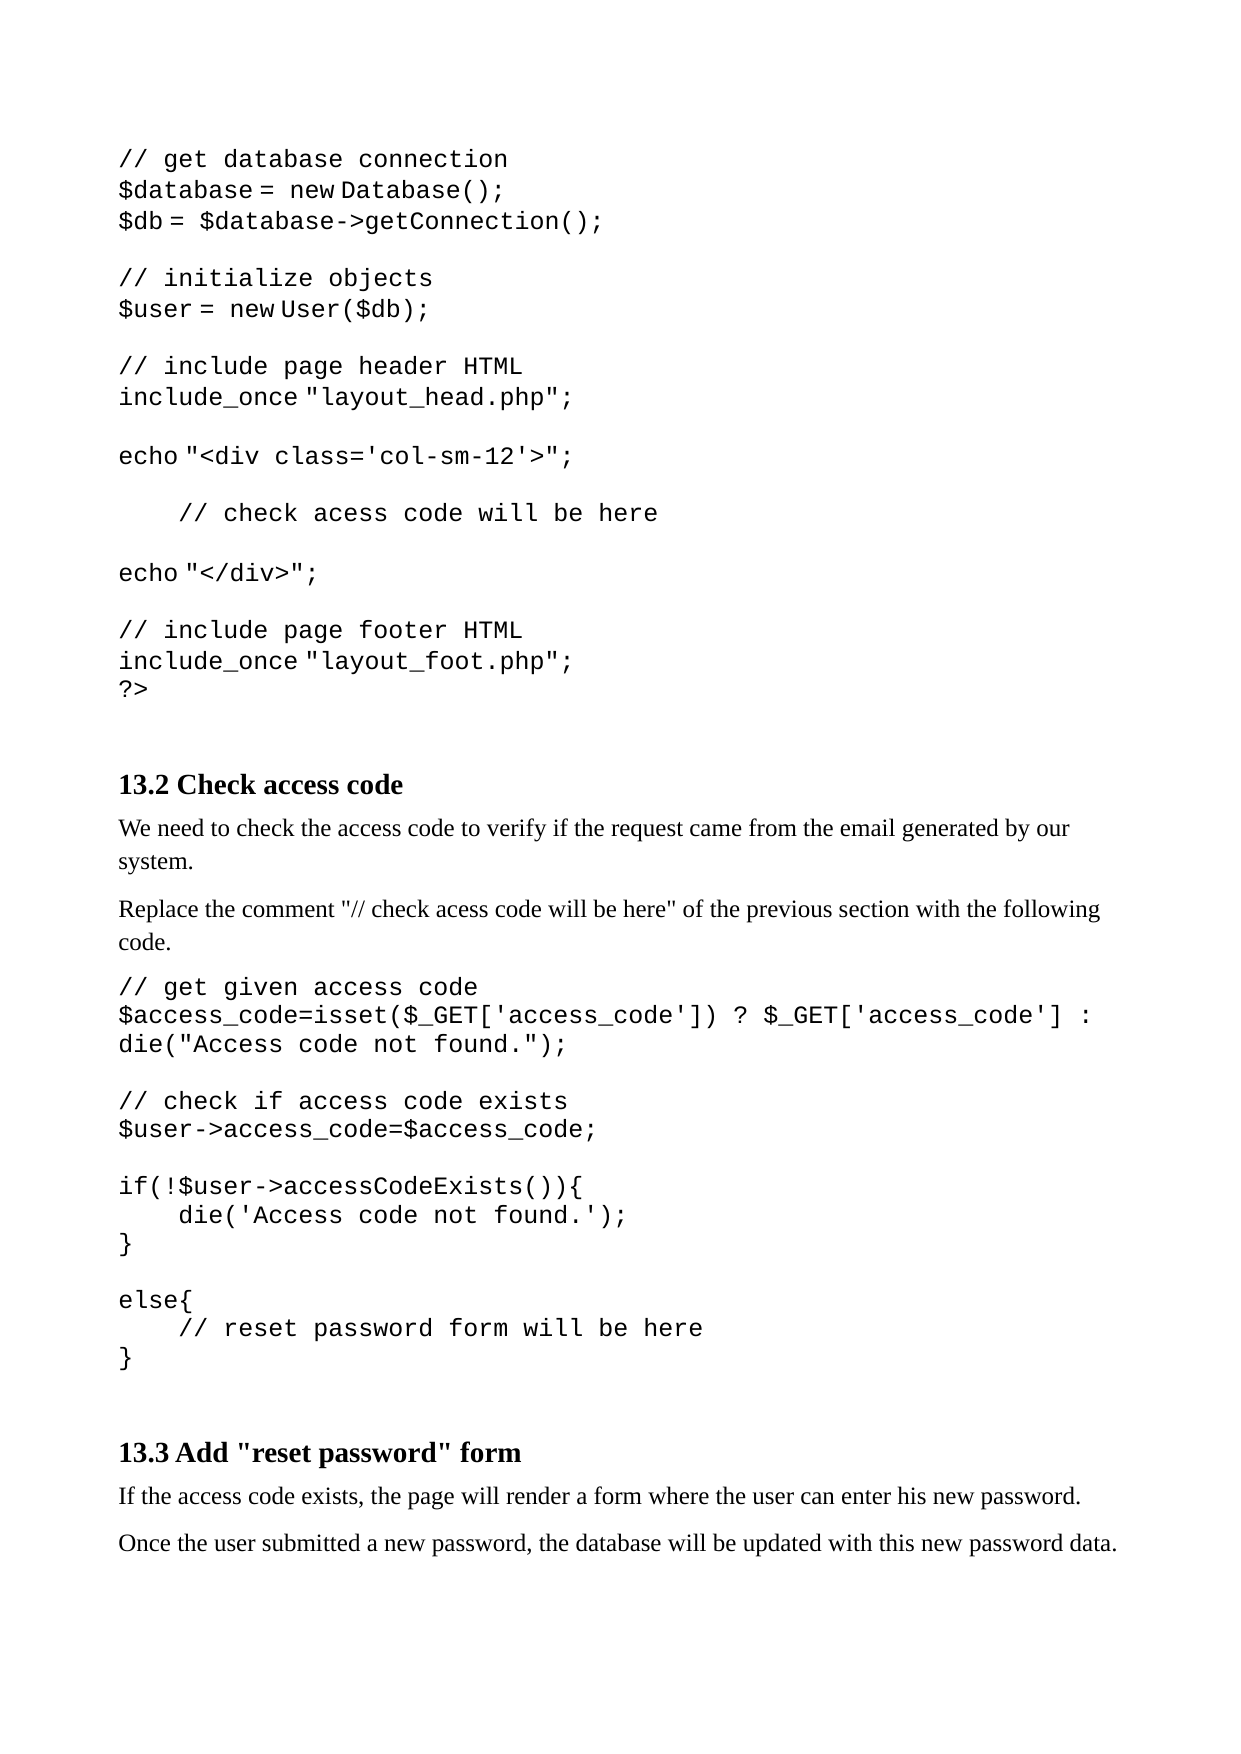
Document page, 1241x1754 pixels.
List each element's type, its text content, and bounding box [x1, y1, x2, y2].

table_header // get given access code $access_code=isset($_GET['access_code']) ? $_GET['access_code'] : die("Access code not found."); // check if access code exists $user->access_code=$access_code; if(!$user->accessCodeExists()){ die('Access code not found.'); } else{ // reset password form will be here } [118, 975, 1122, 1373]
text If the access code exists, the page will render a form where the user can enter his new password. [118, 1481, 1122, 1509]
table_header // get database connection $database = new Database(); $db = $database->getConnection(); // initialize objects $user = new User($db); // include page header HTML include_once "layout_head.php"; echo "<div class='col-sm-12'>"; // check acess code will be here echo "</div>"; // include page footer HTML include_once "layout_foot.php"; ?> [118, 118, 669, 705]
text We need to check the access code to verify if the request came from the email generated by our system. [118, 813, 1122, 875]
subtitle 13.2 Check access code [118, 767, 1122, 801]
text Replace the comment "// check acess code will be here" of the previous section with the following code. [118, 894, 1122, 956]
text Once the user submitted a new password, the database will be updated with this new password data. [118, 1528, 1122, 1557]
subtitle 13.3 Add "reset password" form [118, 1435, 1122, 1468]
